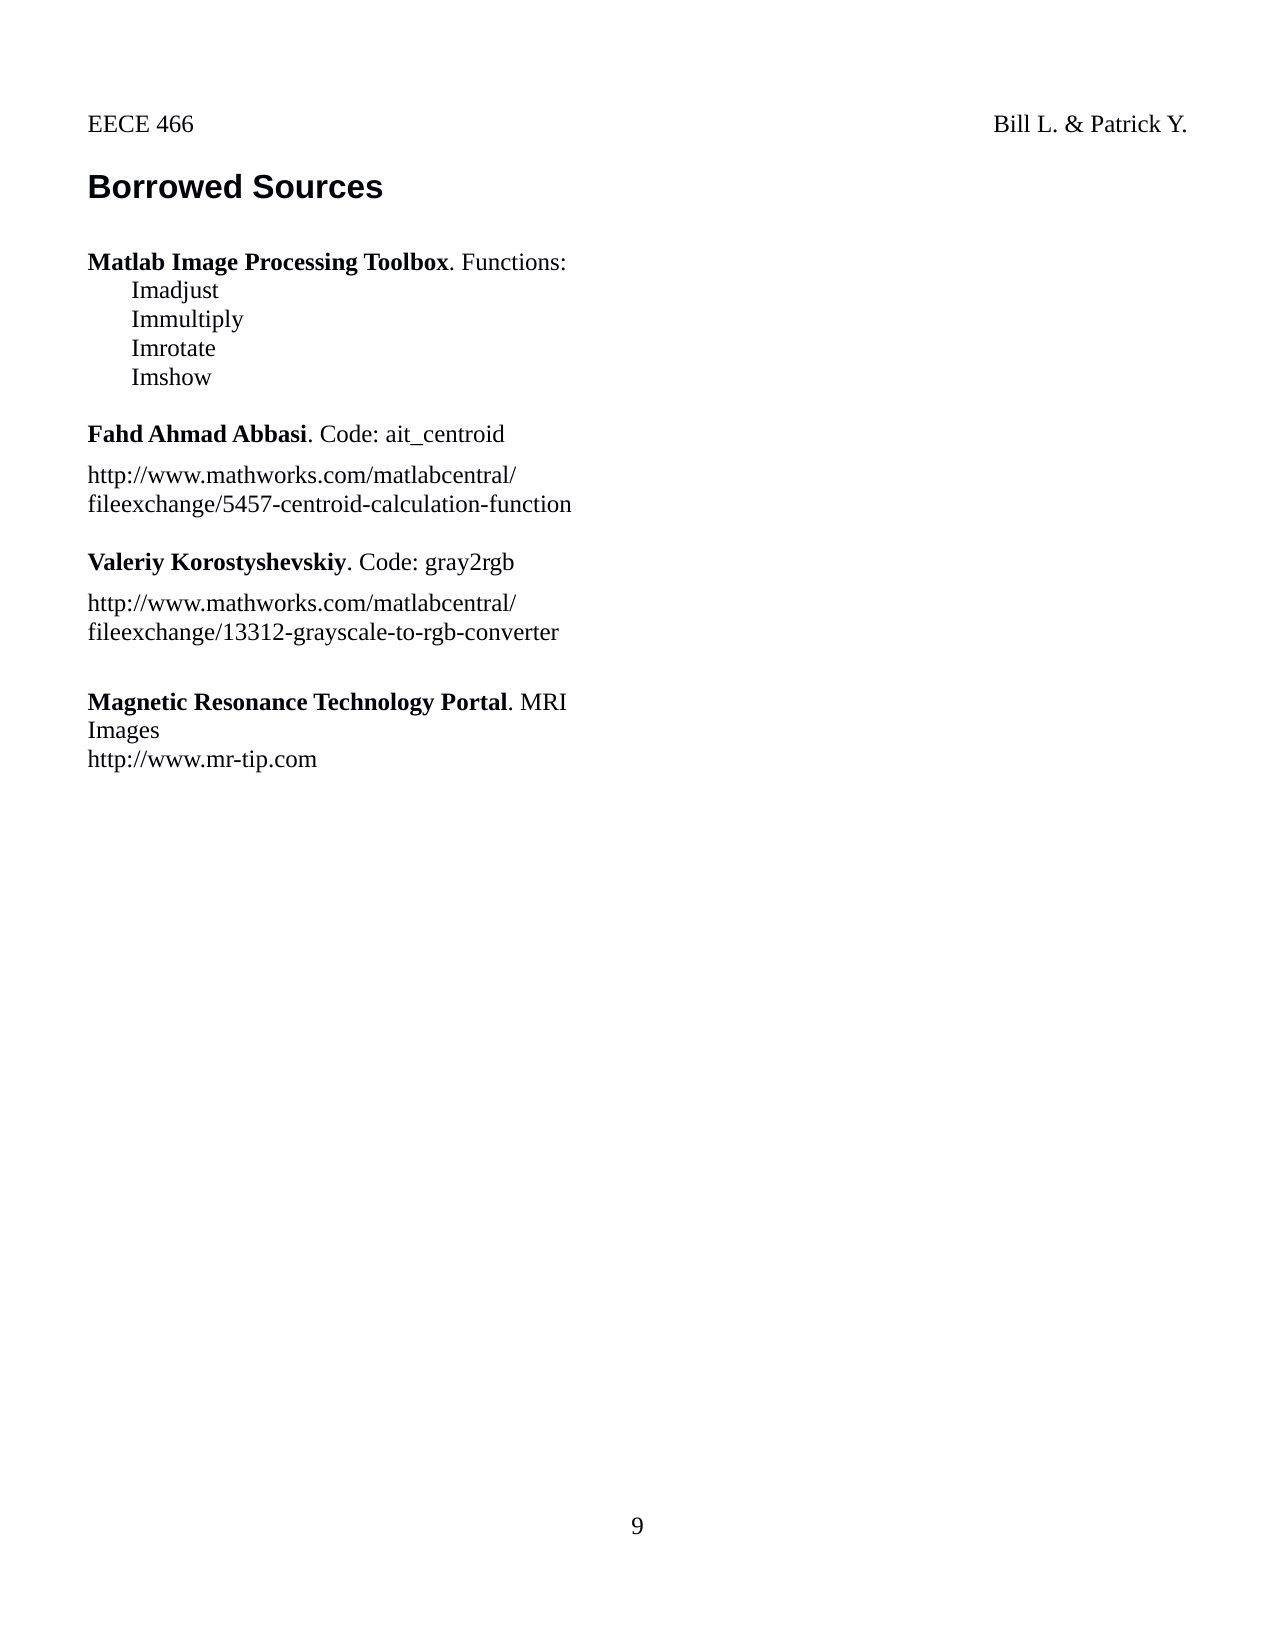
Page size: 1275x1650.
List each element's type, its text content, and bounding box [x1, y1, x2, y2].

text Magnetic Resonance Technology Portal. MRI Images [87, 687, 623, 744]
text http://www.mr-tip.com [87, 744, 623, 773]
text Imshow [87, 362, 623, 390]
text Fahd Ahmad Abbasi. Code: ait_centroid [87, 419, 576, 448]
subtitle Borrowed Sources [87, 167, 623, 205]
text Immultiply [87, 304, 623, 333]
text Imrotate [87, 333, 623, 362]
text http://www.mathworks.com/matlabcentral/fileexchange/13312-grayscale-to-rgb-converter [87, 588, 576, 645]
text Matlab Image Processing Toolbox. Functions: [87, 247, 623, 275]
text Valeriy Korostyshevskiy. Code: gray2rgb [87, 547, 576, 575]
text Imadjust [87, 275, 623, 304]
text http://www.mathworks.com/matlabcentral/fileexchange/5457-centroid-calculation-function [87, 460, 623, 518]
